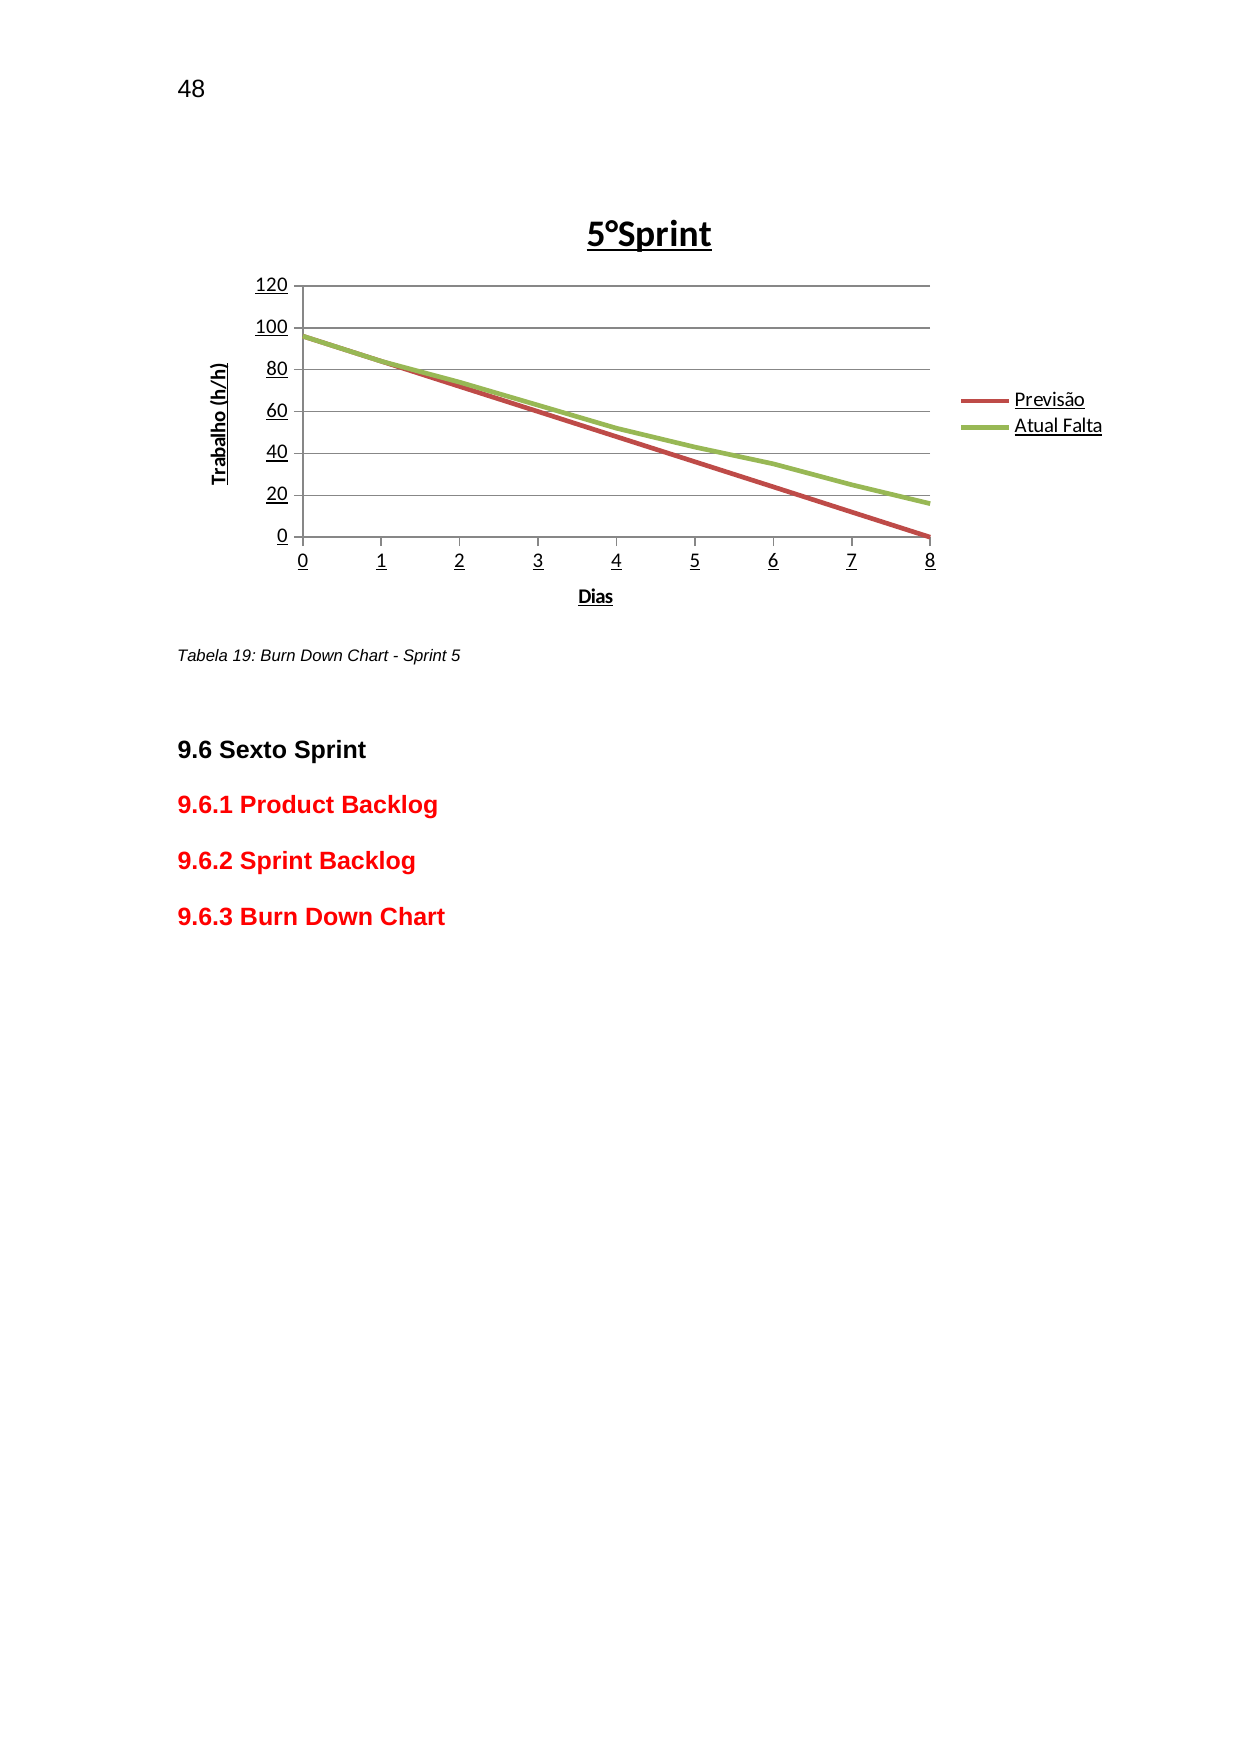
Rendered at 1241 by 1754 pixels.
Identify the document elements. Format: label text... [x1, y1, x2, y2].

subtitle 9.6.2 Sprint Backlog [177, 846, 1122, 874]
subtitle 9.6 Sexto Sprint [177, 734, 1122, 763]
text Tabela 19: Burn Down Chart - Sprint 5 [177, 639, 1122, 664]
subtitle 9.6.3 Burn Down Chart [177, 901, 1122, 930]
subtitle 9.6.1 Product Backlog [177, 790, 1122, 819]
